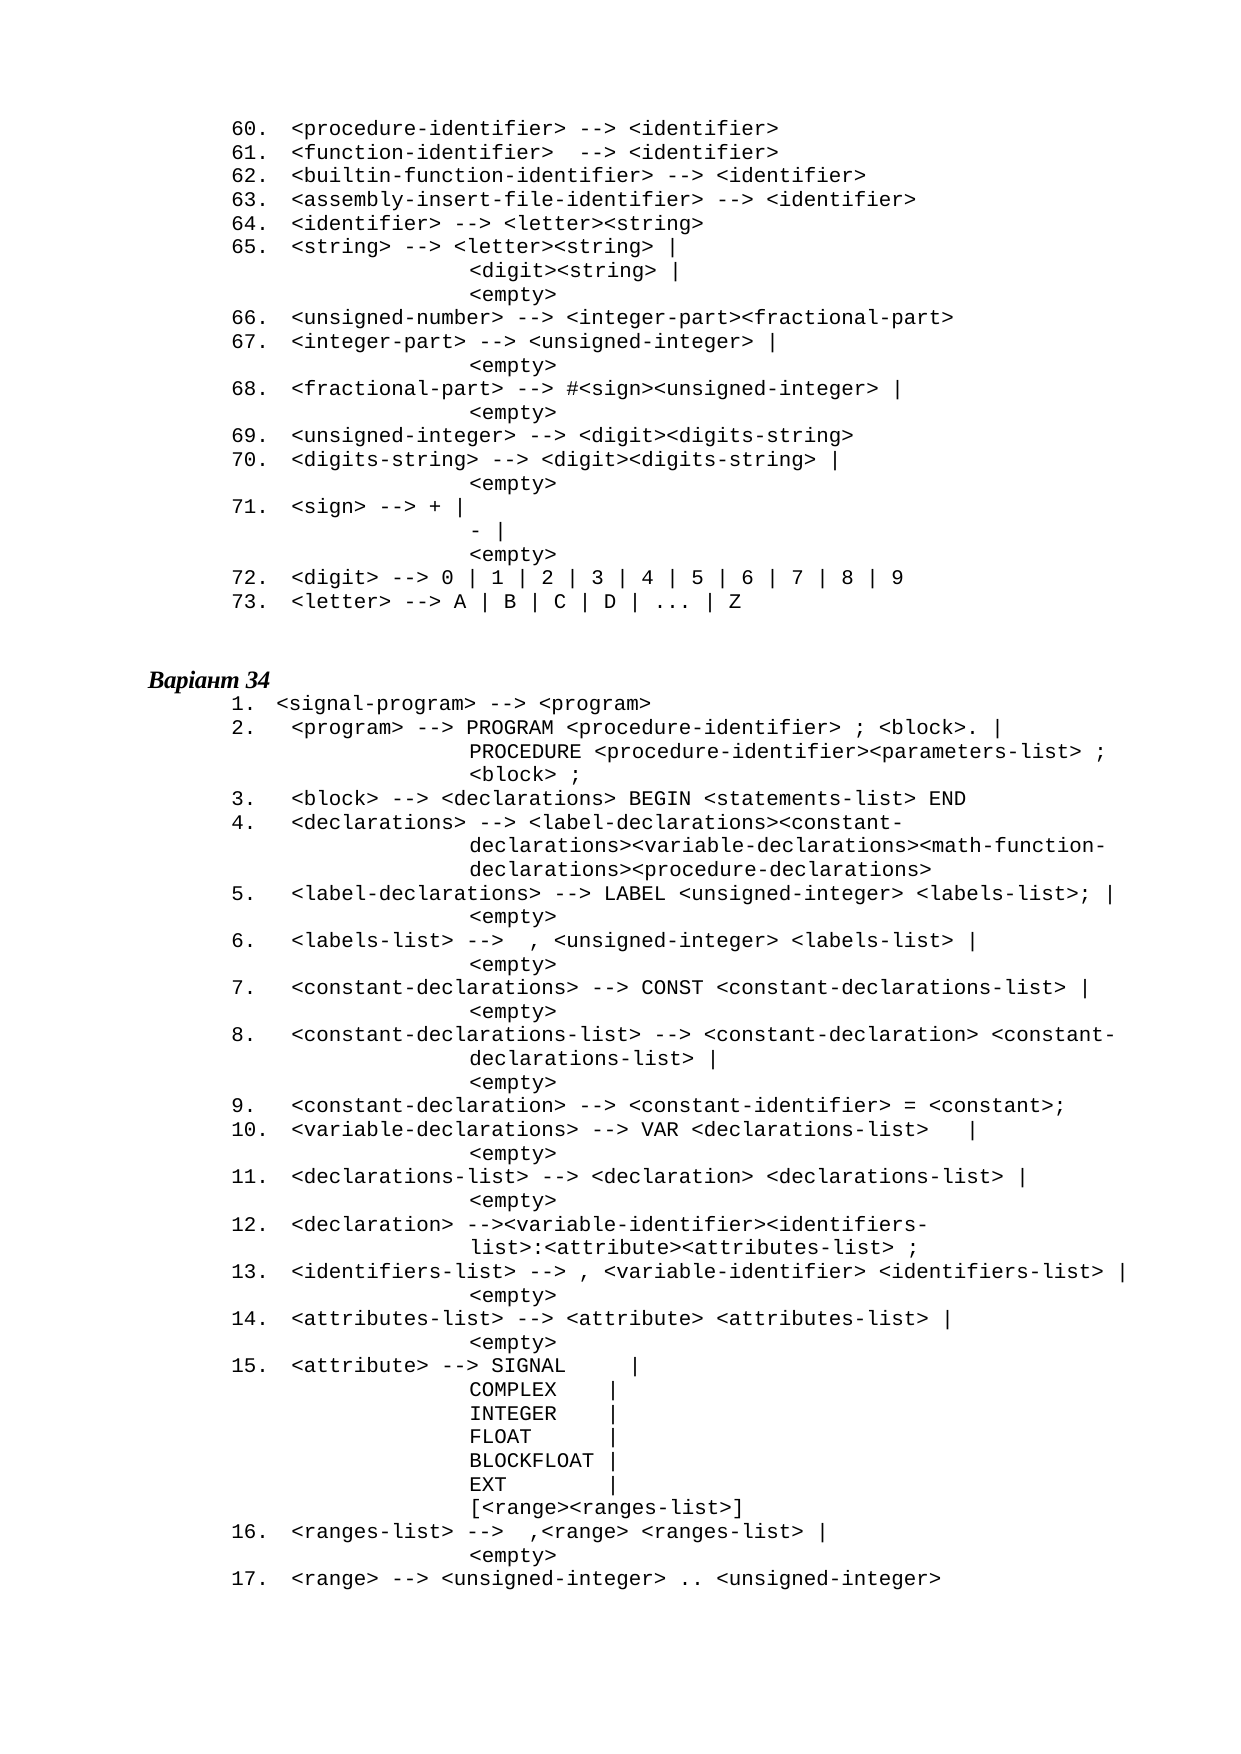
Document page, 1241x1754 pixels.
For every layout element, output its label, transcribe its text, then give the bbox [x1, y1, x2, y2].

list <program> --> PROGRAM <procedure-identifier> ; <block>. | PROCEDURE <procedure-identifier><parameters-list> ; <block> ; [231, 717, 1162, 788]
list <digits-string> --> <digit><digits-string> | <empty> [231, 449, 1162, 496]
list <signal-program> --> <program> [231, 693, 1162, 717]
list <range> --> <unsigned-integer> .. <unsigned-integer> [231, 1568, 1162, 1592]
list <sign> --> + | - | <empty> [231, 496, 1162, 567]
list <unsigned-number> --> <integer-part><fractional-part> [231, 307, 1162, 331]
list <block> --> <declarations> BEGIN <statements-list> END [231, 788, 1162, 812]
list <ranges-list> --> ,<range> <ranges-list> | <empty> [231, 1521, 1162, 1568]
list <constant-declarations> --> CONST <constant-declarations-list> | <empty> [231, 977, 1162, 1024]
list <identifiers-list> --> , <variable-identifier> <identifiers-list> | <empty> [231, 1261, 1162, 1308]
list <assembly-insert-file-identifier> --> <identifier> [231, 189, 1162, 213]
list <declarations-list> --> <declaration> <declarations-list> | <empty> [231, 1166, 1162, 1214]
list <integer-part> --> <unsigned-integer> | <empty> [231, 331, 1162, 378]
text Варіант 34 [148, 665, 1162, 693]
list <letter> --> A | B | C | D | ... | Z [231, 591, 1162, 615]
list <identifier> --> <letter><string> [231, 213, 1162, 236]
list <attribute> --> SIGNAL | COMPLEX | INTEGER | FLOAT | BLOCKFLOAT | EXT | [<range><ranges-list>] [231, 1356, 1162, 1521]
list <declarations> --> <label-declarations><constant-declarations><variable-declarations><math-function-declarations><procedure-declarations> [231, 812, 1162, 883]
list <function-identifier> --> <identifier> [231, 142, 1162, 165]
list <string> --> <letter><string> | <digit><string> | <empty> [231, 236, 1162, 307]
list <unsigned-integer> --> <digit><digits-string> [231, 426, 1162, 449]
list <constant-declarations-list> --> <constant-declaration> <constant-declarations-list> | <empty> [231, 1024, 1162, 1095]
list <attributes-list> --> <attribute> <attributes-list> | <empty> [231, 1308, 1162, 1356]
list <label-declarations> --> LABEL <unsigned-integer> <labels-list>; | <empty> [231, 883, 1162, 930]
list <labels-list> --> , <unsigned-integer> <labels-list> | <empty> [231, 930, 1162, 977]
list <digit> --> 0 | 1 | 2 | 3 | 4 | 5 | 6 | 7 | 8 | 9 [231, 567, 1162, 591]
list <constant-declaration> --> <constant-identifier> = <constant>; [231, 1095, 1162, 1119]
list <variable-declarations> --> VAR <declarations-list> | <empty> [231, 1119, 1162, 1166]
list <procedure-identifier> --> <identifier> [231, 118, 1162, 142]
list <builtin-function-identifier> --> <identifier> [231, 165, 1162, 189]
list <declaration> --><variable-identifier><identifiers-list>:<attribute><attributes-list> ; [231, 1214, 1162, 1261]
list <fractional-part> --> #<sign><unsigned-integer> | <empty> [231, 378, 1162, 426]
